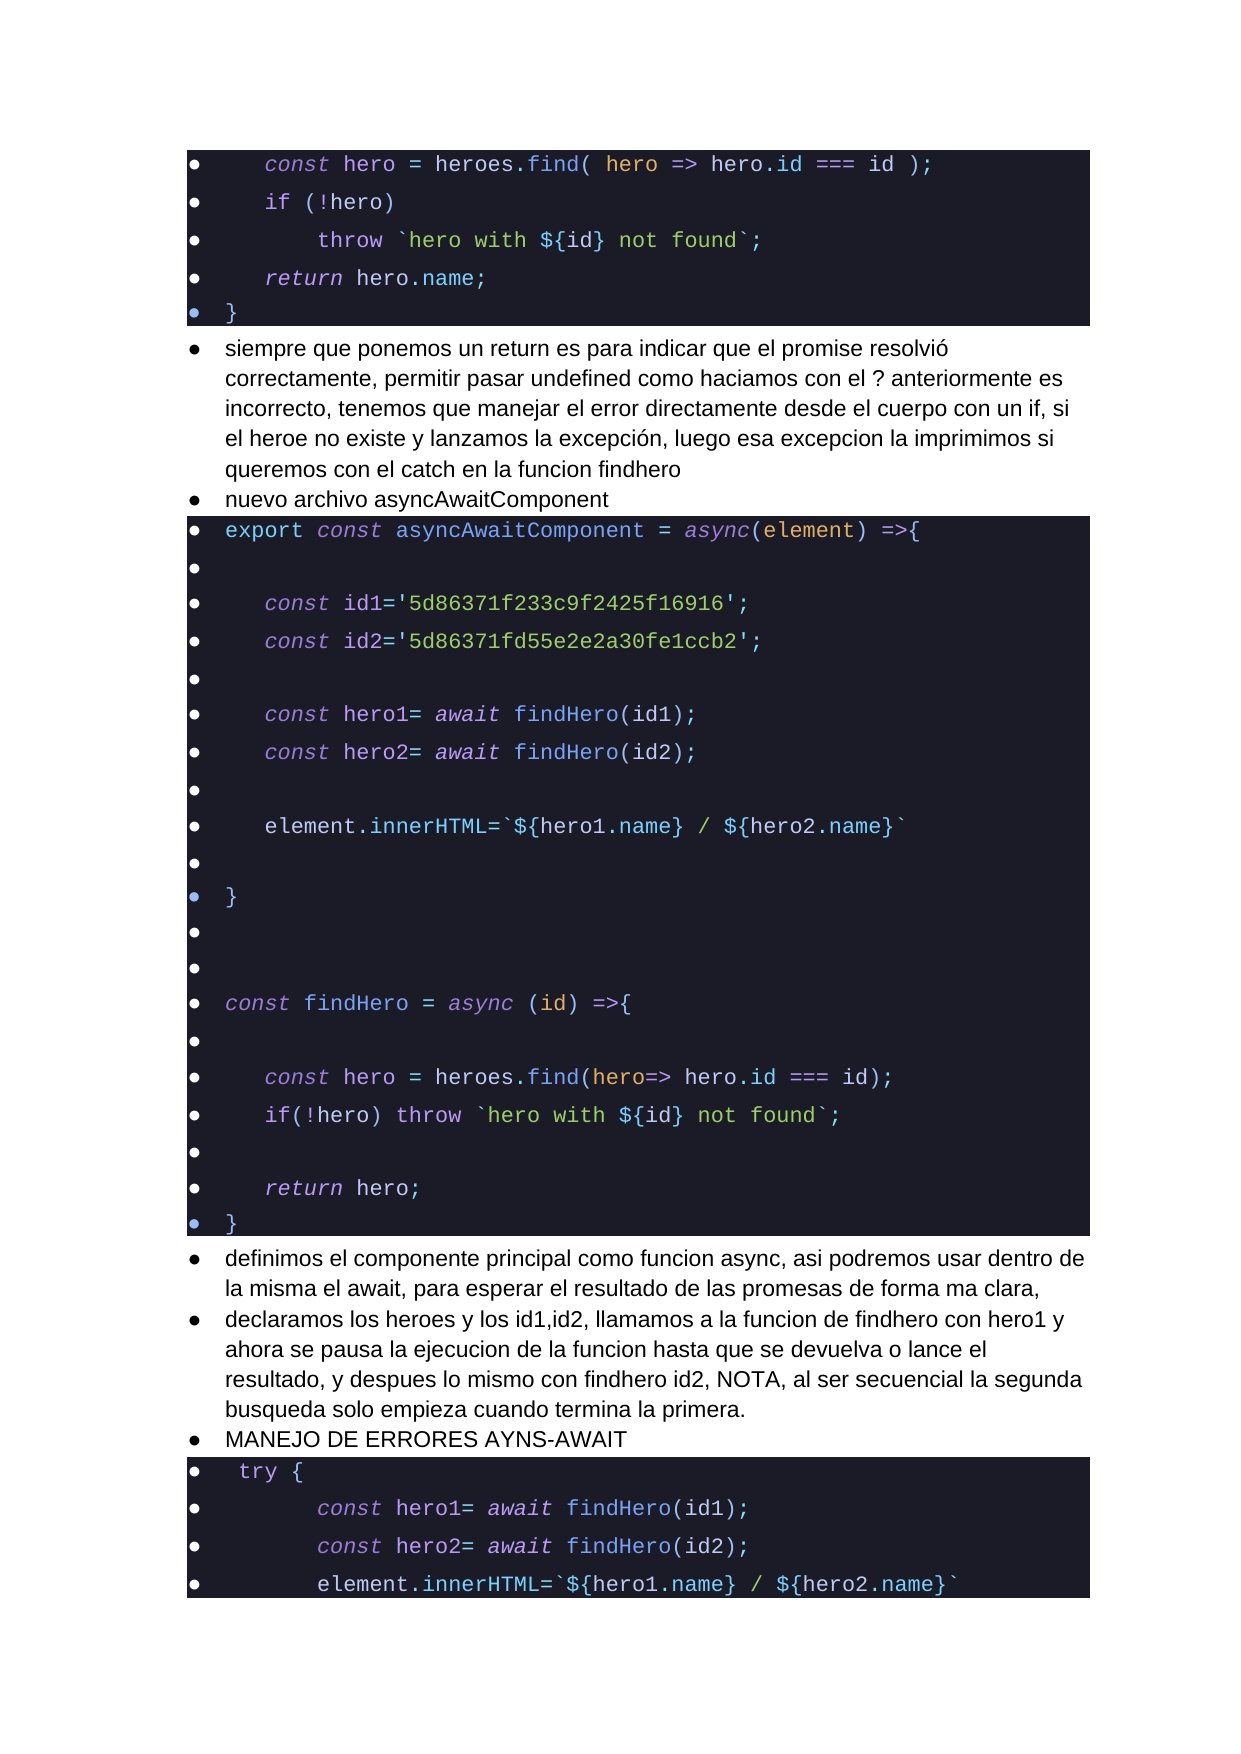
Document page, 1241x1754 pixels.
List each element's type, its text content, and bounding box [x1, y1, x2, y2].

list const id2='5d86371fd55e2e2a30fe1ccb2'; [187, 627, 1090, 655]
list const hero2= await findHero(id2); [187, 738, 1090, 766]
list return hero; [187, 1174, 1090, 1202]
list const hero1= await findHero(id1); [187, 700, 1090, 728]
list definimos el componente principal como funcion async, asi podremos usar dentro de la misma el await, para esperar el resultado de las promesas de forma ma clara, [187, 1245, 1090, 1302]
list return hero.name; [187, 263, 1090, 291]
list } [187, 885, 1090, 910]
list MANEJO DE ERRORES AYNS-AWAIT [187, 1426, 1090, 1453]
list const id1='5d86371f233c9f2425f16916'; [187, 589, 1090, 617]
list element.innerHTML=`${hero1.name} / ${hero2.name}` [187, 1570, 1090, 1598]
list siempre que ponemos un return es para indicar que el promise resolvió correctamente, permitir pasar undefined como haciamos con el ? anteriormente es incorrecto, tenemos que manejar el error directamente desde el cuerpo con un if, si el heroe no existe y lanzamos la excepción, luego esa excepcion la imprimimos si queremos con el catch en la funcion findhero [187, 335, 1090, 482]
list } [187, 301, 1090, 326]
list } [187, 1212, 1090, 1236]
list element.innerHTML=`${hero1.name} / ${hero2.name}` [187, 812, 1090, 839]
list const hero2= await findHero(id2); [187, 1532, 1090, 1560]
list nuevo archivo asyncAwaitComponent [187, 486, 1090, 512]
list if(!hero) throw `hero with ${id} not found`; [187, 1101, 1090, 1128]
list const findHero = async (id) =>{ [187, 989, 1090, 1017]
list const hero = heroes.find(hero=> hero.id === id); [187, 1063, 1090, 1091]
list throw `hero with ${id} not found`; [187, 226, 1090, 254]
list export const asyncAwaitComponent = async(element) =>{ [187, 516, 1090, 544]
list const hero1= await findHero(id1); [187, 1494, 1090, 1522]
list declaramos los heroes y los id1,id2, llamamos a la funcion de findhero con hero1 y ahora se pausa la ejecucion de la funcion hasta que se devuelva o lance el resultado, y despues lo mismo con findhero id2, NOTA, al ser secuencial la segunda busqueda solo empieza cuando termina la primera. [187, 1306, 1090, 1422]
list if (!hero) [187, 188, 1090, 216]
list const hero = heroes.find( hero => hero.id === id ); [187, 150, 1090, 178]
list try { [187, 1457, 1090, 1484]
